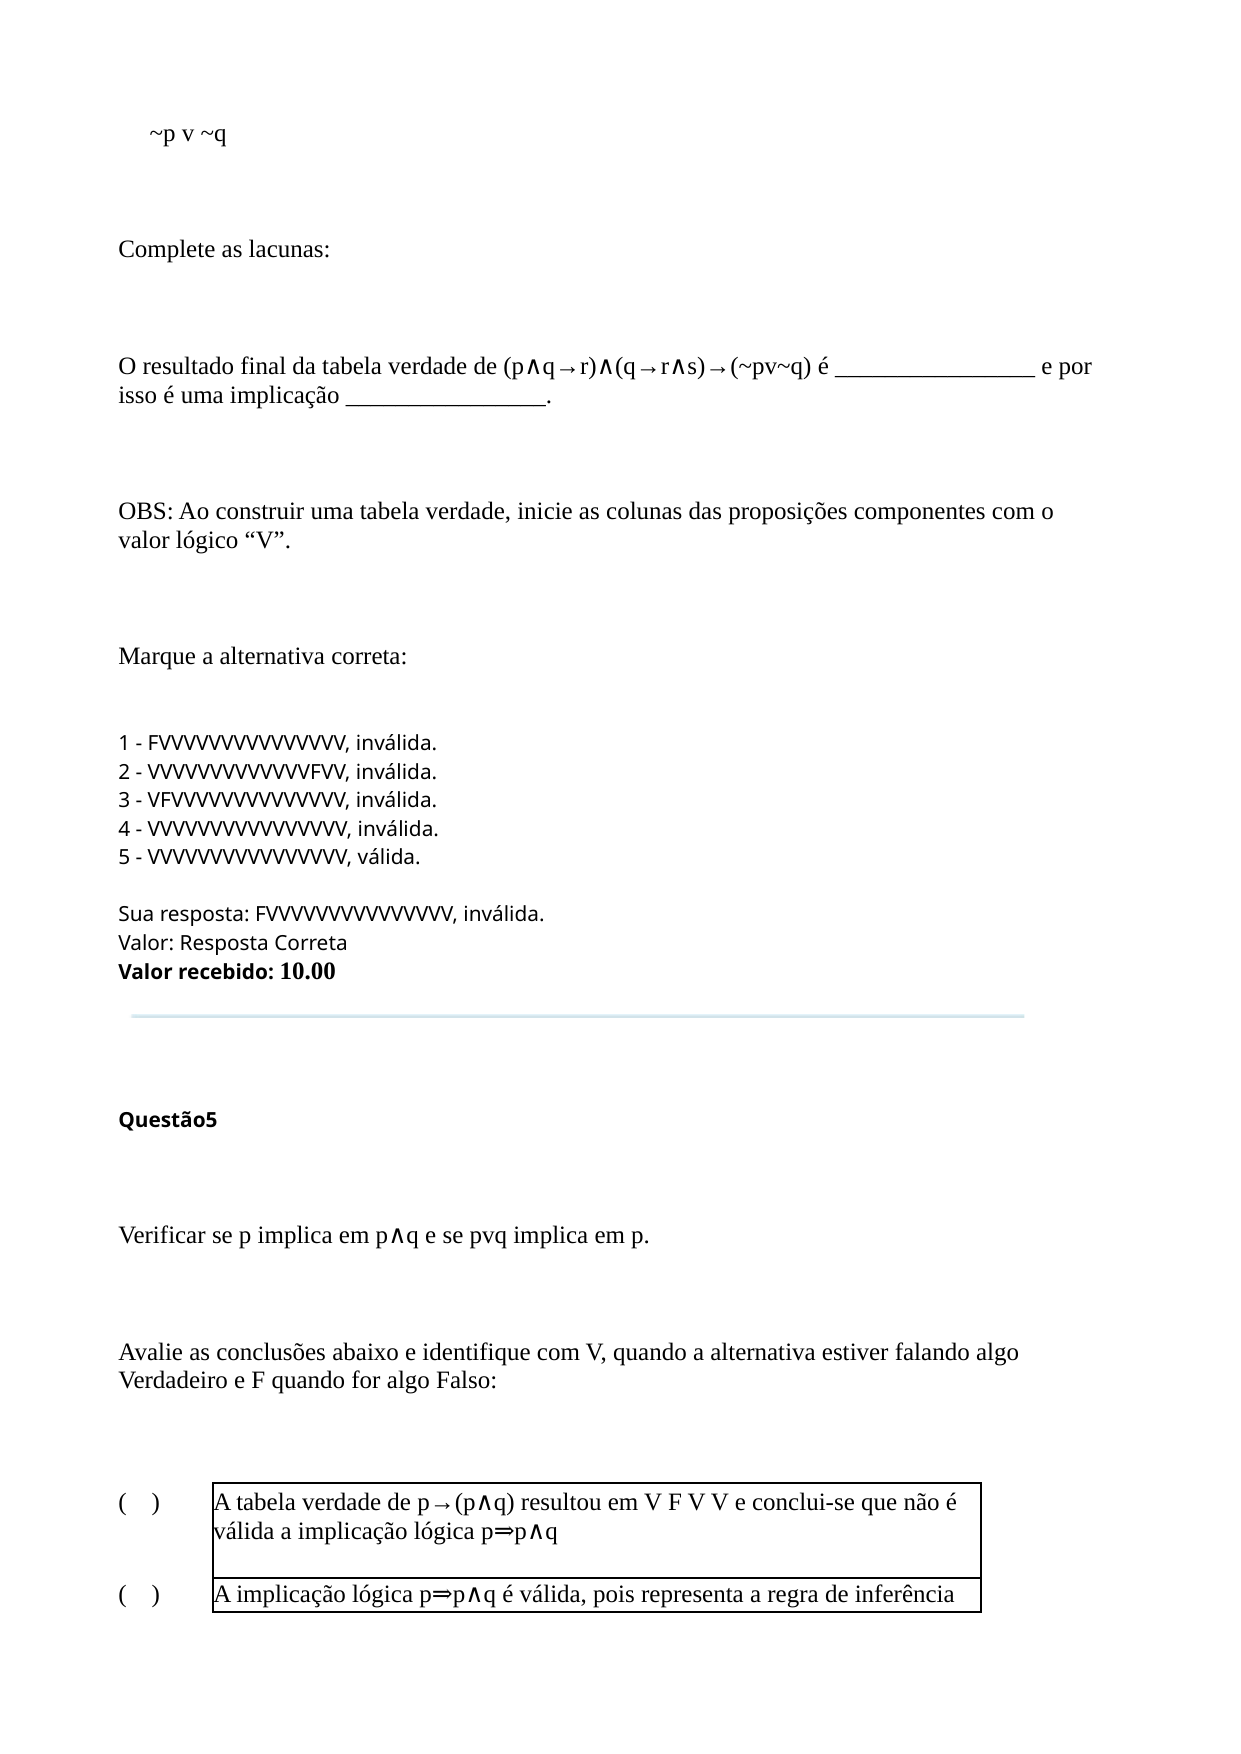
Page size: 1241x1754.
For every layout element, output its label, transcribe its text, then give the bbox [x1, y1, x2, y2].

table_cell 2 - VVVVVVVVVVVVVFVV, inválida. [118, 757, 1087, 785]
table_cell Valor: Resposta Correta [118, 928, 1087, 956]
table_header ( ) [118, 1482, 212, 1577]
table_cell [1087, 729, 1093, 757]
table_cell [1087, 956, 1093, 1018]
table_cell [1087, 842, 1093, 871]
table_cell 1 - FVVVVVVVVVVVVVVV, inválida. [118, 729, 1087, 757]
table_cell Questão5 [118, 1104, 1093, 1133]
table_cell A implicação lógica p⇒p∧q é válida, pois representa a regra de inferência [214, 1579, 980, 1611]
table_cell 3 - VFVVVVVVVVVVVVVV, inválida. [118, 785, 1087, 814]
picture [118, 1014, 1025, 1018]
table_cell [118, 871, 1087, 899]
table_cell Verificar se p implica em p∧q e se pvq implica em p. Avalie as conclusões abaixo e identifique com V, quando a alternativa estiver falando algo Verdadeiro e F quando for algo Falso: [118, 1162, 1093, 1613]
table_cell Sua resposta: FVVVVVVVVVVVVVVV, inválida. [118, 899, 1087, 928]
table_cell [1087, 1018, 1093, 1046]
table_header A tabela verdade de p→(p∧q) resultou em V F V V e conclui-se que não é válida a implicação lógica p⇒p∧q [214, 1484, 980, 1577]
table_cell [1087, 928, 1093, 956]
table_cell [118, 700, 1087, 728]
table_cell [1087, 785, 1093, 814]
table_cell [1087, 871, 1093, 899]
table_cell [118, 1018, 1087, 1046]
table_cell Valor recebido: 10.00 [118, 956, 1087, 1018]
table_cell [118, 1133, 1087, 1162]
table_cell [1087, 757, 1093, 785]
table_cell [118, 1046, 1087, 1075]
table_cell [1087, 700, 1093, 728]
table_cell 5 - VVVVVVVVVVVVVVVV, válida. [118, 842, 1087, 871]
table_cell [118, 1075, 1087, 1104]
table_cell ~p v ~q Complete as lacunas: O resultado final da tabela verdade de (p∧q→r)∧(q→r∧s)→(~pv~q) é ________________ e por isso é uma implicação ________________. OBS: Ao construir uma tabela verdade, inicie as colunas das proposições componentes com o valor lógico “V”. Marque a alternativa correta: [118, 118, 1093, 700]
table_cell [1087, 1046, 1093, 1075]
table_cell [1087, 899, 1093, 928]
table_cell [1087, 1075, 1093, 1104]
table_cell 4 - VVVVVVVVVVVVVVVV, inválida. [118, 814, 1087, 842]
table_cell [1087, 1133, 1093, 1162]
table_cell ( ) [118, 1577, 212, 1611]
table_cell [1087, 814, 1093, 842]
